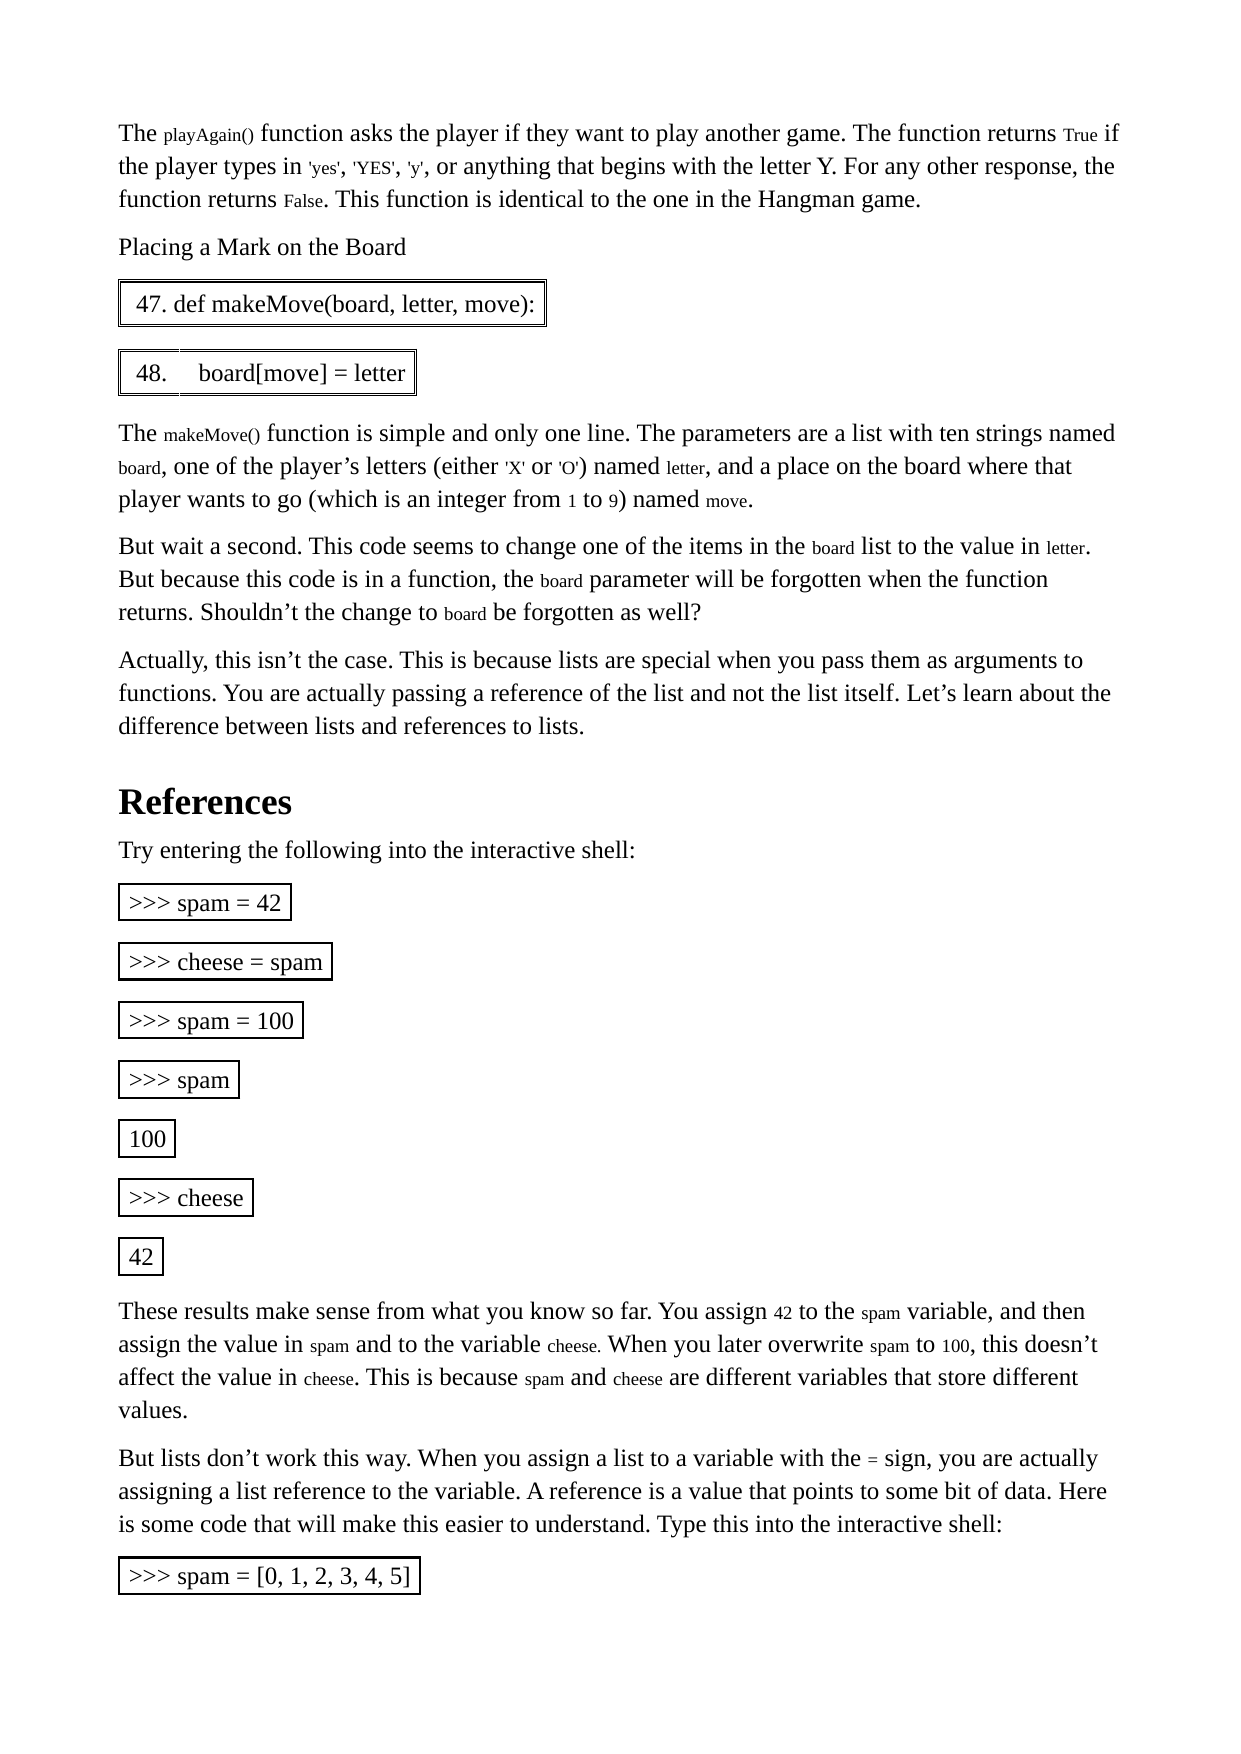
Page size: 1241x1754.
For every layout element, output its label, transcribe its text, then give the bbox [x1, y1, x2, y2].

text Actually, this isn’t the case. This is because lists are special when you pass them as arguments to functions. You are actually passing a reference of the list and not the list itself. Let’s learn about the difference between lists and references to lists. [118, 645, 1122, 740]
text [254, 1178, 1122, 1217]
text [333, 942, 1122, 981]
text 48. board[move] = letter [121, 352, 414, 393]
text [304, 1001, 1122, 1039]
text The makeMove() function is simple and only one line. The parameters are a list with ten strings named board, one of the player’s letters (either 'X' or 'O') named letter, and a place on the board where that player wants to go (which is an integer from 1 to 9) named move. [118, 418, 1122, 512]
subtitle References [118, 779, 1122, 823]
text >>> cheese = spam [120, 944, 331, 978]
text [421, 1556, 1122, 1595]
text The playAgain() function asks the player if they want to play another game. The function returns True if the player types in 'yes', 'YES', 'y', or anything that begins with the letter Y. For any other response, the function returns False. This function is identical to the one in the Hangman game. [118, 118, 1122, 213]
text Placing a Mark on the Board [118, 232, 1122, 261]
text 100 [120, 1121, 174, 1156]
text >>> spam = 42 [120, 885, 290, 919]
text >>> spam [120, 1062, 238, 1097]
text 42 [120, 1239, 162, 1274]
text >>> cheese [120, 1180, 252, 1215]
text These results make sense from what you know so far. You assign 42 to the spam variable, and then assign the value in spam and to the variable cheese. When you later overwrite spam to 100, this doesn’t affect the value in cheese. This is because spam and cheese are different variables that store different values. [118, 1296, 1122, 1424]
text But wait a second. This code seems to change one of the items in the board list to the value in letter. But because this code is in a function, the board parameter will be forgotten when the function returns. Shouldn’t the change to board be forgotten as well? [118, 531, 1122, 626]
text 47. def makeMove(board, letter, move): [547, 279, 1122, 327]
text [292, 883, 1122, 921]
text [164, 1237, 1122, 1276]
text But lists don’t work this way. When you assign a list to a variable with the = sign, you are actually assigning a list reference to the variable. A reference is a value that points to some bit of data. Here is some code that will make this easier to understand. Type this into the interactive shell: [118, 1443, 1122, 1538]
text >>> spam = [0, 1, 2, 3, 4, 5] [120, 1559, 419, 1593]
text [176, 1119, 1122, 1158]
text >>> spam = 100 [120, 1003, 302, 1037]
text [417, 348, 1122, 396]
text Try entering the following into the interactive shell: [118, 835, 1122, 864]
text [240, 1060, 1122, 1099]
